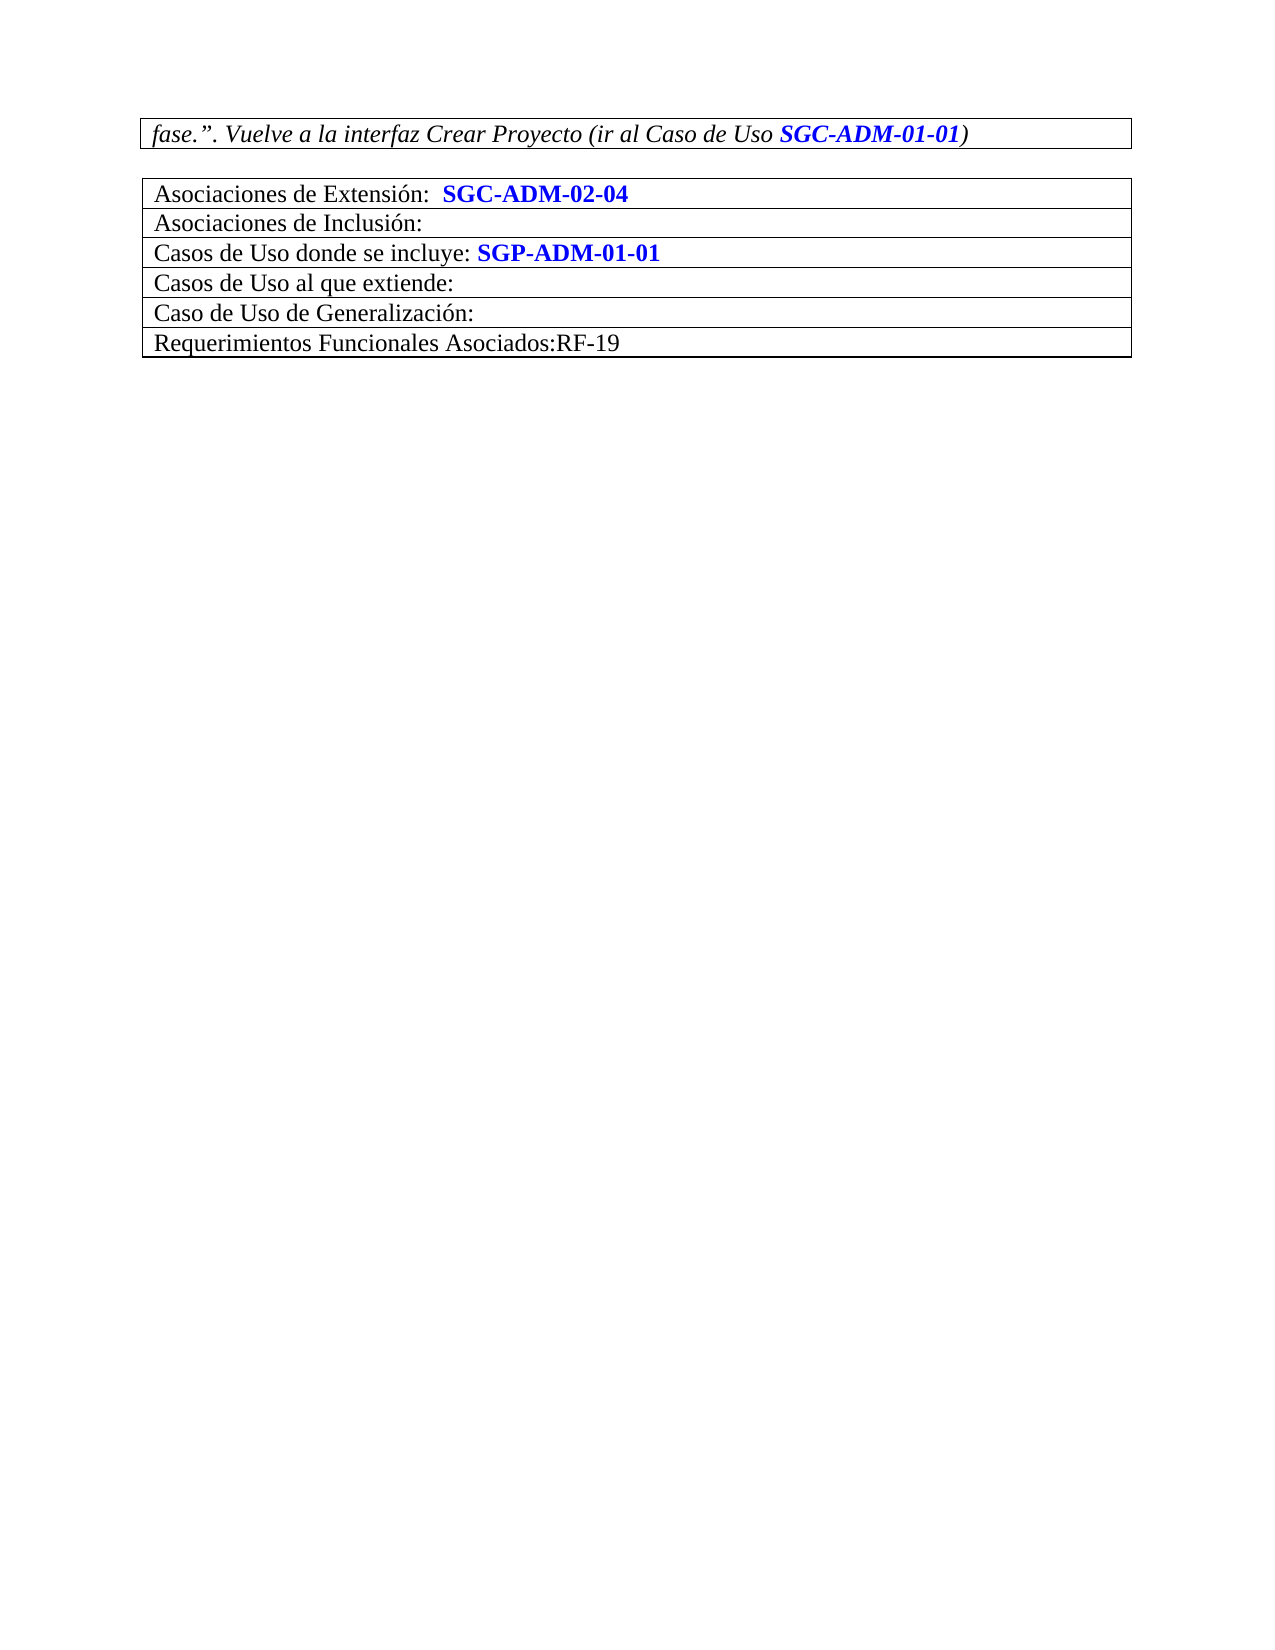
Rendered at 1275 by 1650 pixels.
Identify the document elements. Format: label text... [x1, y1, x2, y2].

table_cell Casos de Uso al que extiende: [143, 268, 1131, 297]
table_header Asociaciones de Extensión: SGC-ADM-02-04 [143, 179, 1131, 207]
table_cell Requerimientos Funcionales Asociados:RF-19 [143, 328, 1131, 356]
table_cell fase.”. Vuelve a la interfaz Crear Proyecto (ir al Caso de Uso SGC-ADM-01-01) [141, 119, 1131, 148]
table_cell Casos de Uso donde se incluye: SGP-ADM-01-01 [143, 238, 1131, 267]
table_cell Asociaciones de Inclusión: [143, 209, 1131, 237]
table_cell Caso de Uso de Generalización: [143, 298, 1131, 327]
